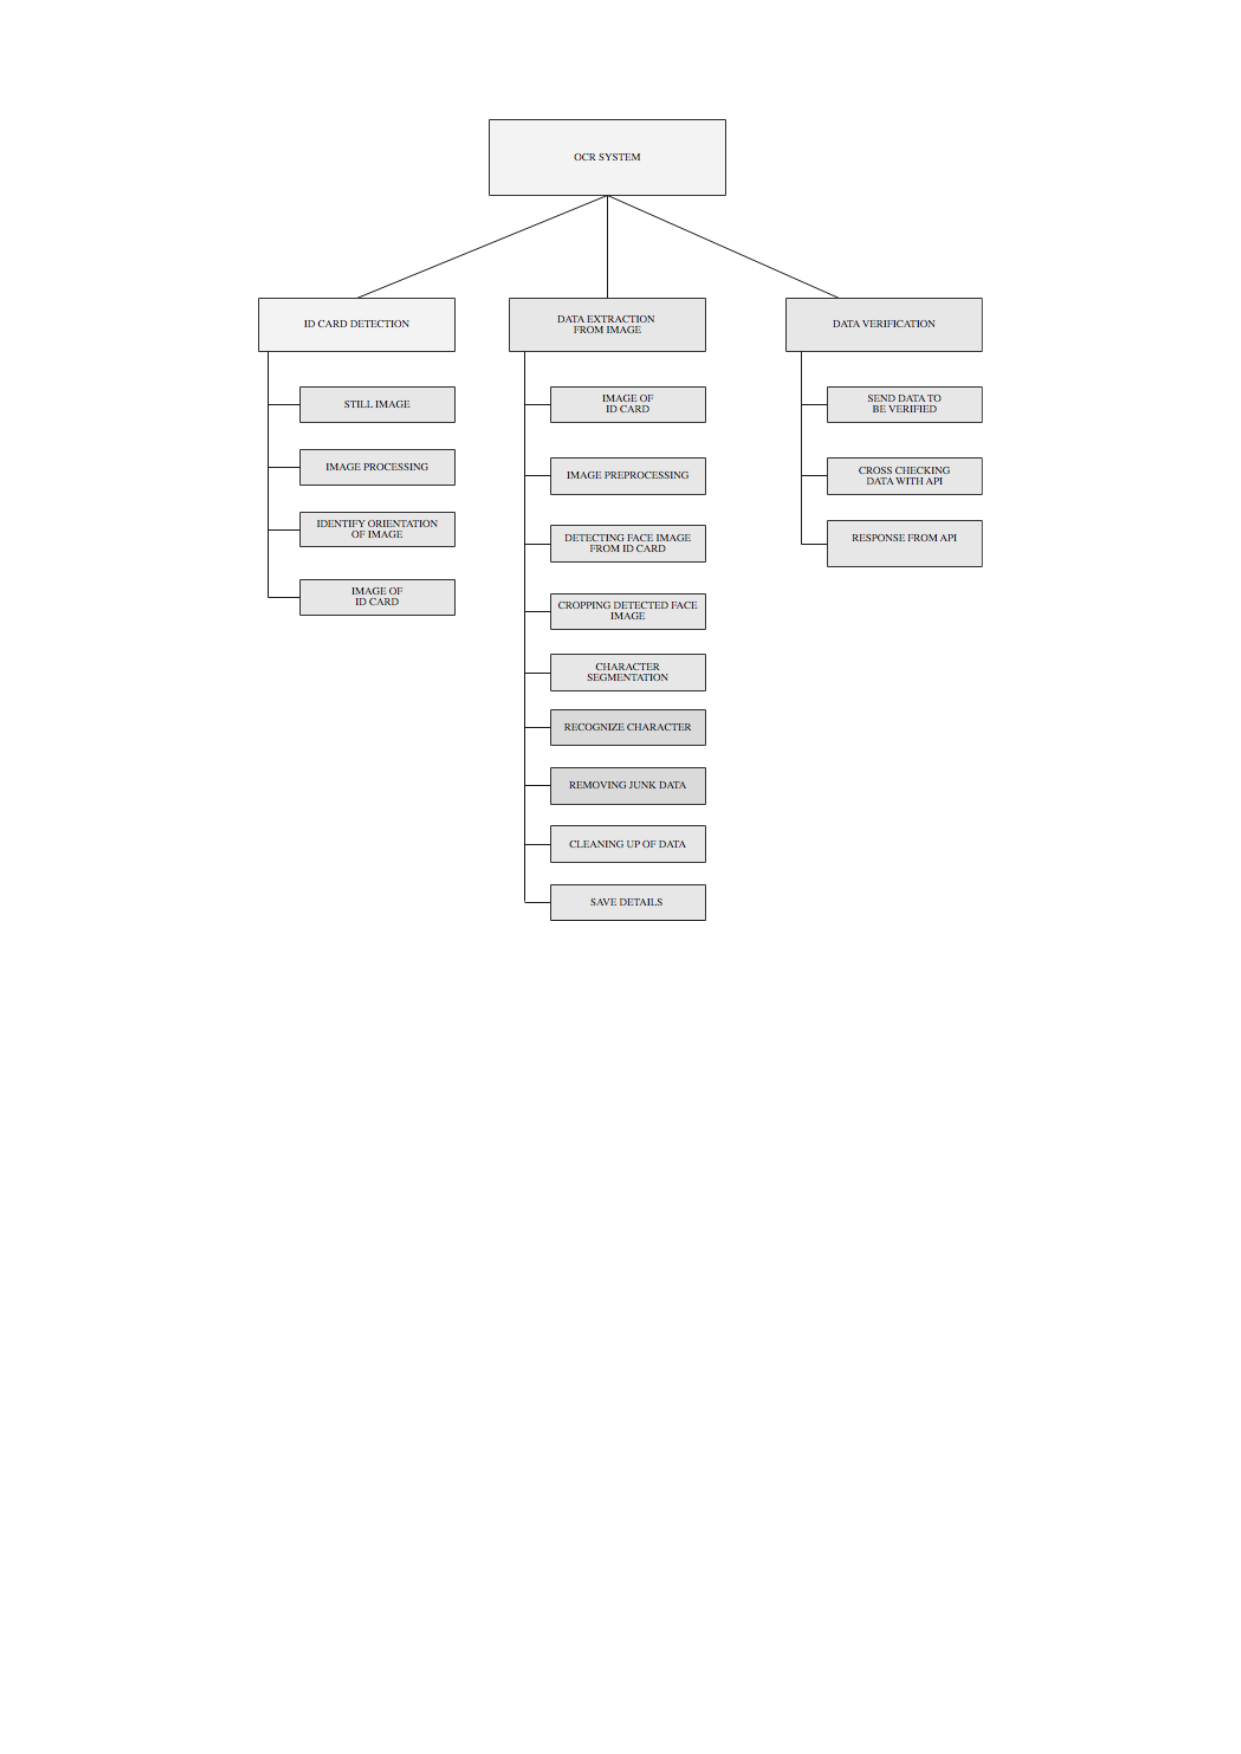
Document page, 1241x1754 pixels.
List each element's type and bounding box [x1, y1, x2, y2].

picture [257, 118, 983, 921]
